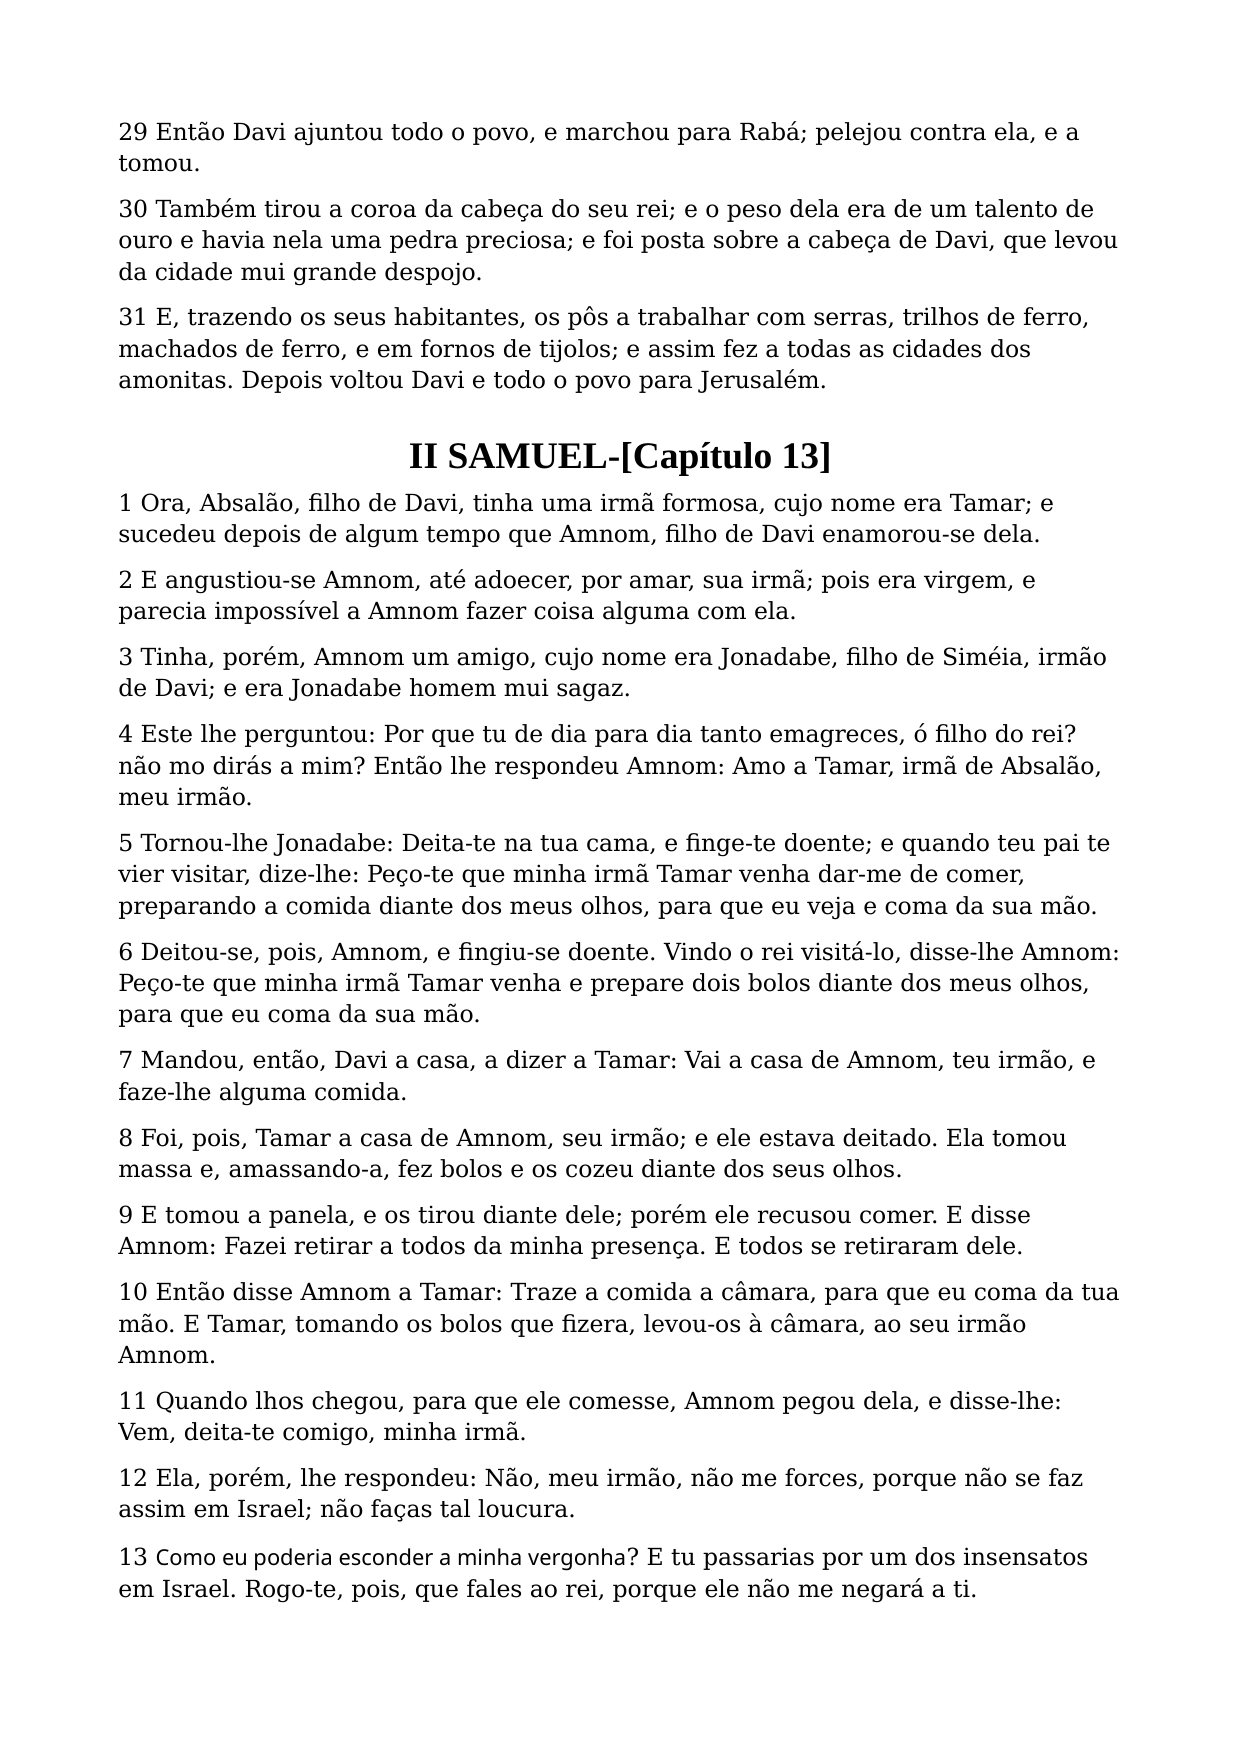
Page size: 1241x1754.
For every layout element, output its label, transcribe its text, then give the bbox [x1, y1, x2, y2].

text 29 Então Davi ajuntou todo o povo, e marchou para Rabá; pelejou contra ela, e a tomou. [118, 118, 1122, 177]
text 1 Ora, Absalão, filho de Davi, tinha uma irmã formosa, cujo nome era Tamar; e sucedeu depois de algum tempo que Amnom, filho de Davi enamorou-se dela. [118, 489, 1122, 548]
text 31 E, trazendo os seus habitantes, os pôs a trabalhar com serras, trilhos de ferro, machados de ferro, e em fornos de tijolos; e assim fez a todas as cidades dos amonitas. Depois voltou Davi e todo o povo para Jerusalém. [118, 304, 1122, 394]
text 2 E angustiou-se Amnom, até adoecer, por amar, sua irmã; pois era virgem, e parecia impossível a Amnom fazer coisa alguma com ela. [118, 566, 1122, 625]
text 6 Deitou-se, pois, Amnom, e fingiu-se doente. Vindo o rei visitá-lo, disse-lhe Amnom: Peço-te que minha irmã Tamar venha e prepare dois bolos diante dos meus olhos, para que eu coma da sua mão. [118, 938, 1122, 1028]
text 10 Então disse Amnom a Tamar: Traze a comida a câmara, para que eu coma da tua mão. E Tamar, tomando os bolos que fizera, levou-os à câmara, ao seu irmão Amnom. [118, 1279, 1122, 1369]
text 30 Também tirou a coroa da cabeça do seu rei; e o peso dela era de um talento de ouro e havia nela uma pedra preciosa; e foi posta sobre a cabeça de Davi, que levou da cidade mui grande despojo. [118, 195, 1122, 285]
text 11 Quando lhos chegou, para que ele comesse, Amnom pegou dela, e disse-lhe: Vem, deita-te comigo, minha irmã. [118, 1387, 1122, 1446]
text 12 Ela, porém, lhe respondeu: Não, meu irmão, não me forces, porque não se faz assim em Israel; não faças tal loucura. [118, 1465, 1122, 1523]
text 5 Tornou-lhe Jonadabe: Deita-te na tua cama, e finge-te doente; e quando teu pai te vier visitar, dize-lhe: Peço-te que minha irmã Tamar venha dar-me de comer, preparando a comida diante dos meus olhos, para que eu veja e coma da sua mão. [118, 830, 1122, 920]
text 13 Como eu poderia esconder a minha vergonha? E tu passarias por um dos insensatos em Israel. Rogo-te, pois, que fales ao rei, porque ele não me negará a ti. [118, 1542, 1122, 1603]
text 3 Tinha, porém, Amnom um amigo, cujo nome era Jonadabe, filho de Siméia, irmão de Davi; e era Jonadabe homem mui sagaz. [118, 644, 1122, 702]
text 7 Mandou, então, Davi a casa, a dizer a Tamar: Vai a casa de Amnom, teu irmão, e faze-lhe alguma comida. [118, 1047, 1122, 1106]
text 4 Este lhe perguntou: Por que tu de dia para dia tanto emagreces, ó filho do rei? não mo dirás a mim? Então lhe respondeu Amnom: Amo a Tamar, irmã de Absalão, meu irmão. [118, 721, 1122, 811]
text 8 Foi, pois, Tamar a casa de Amnom, seu irmão; e ele estava deitado. Ela tomou massa e, amassando-a, fez bolos e os cozeu diante dos seus olhos. [118, 1124, 1122, 1183]
text 9 E tomou a panela, e os tirou diante dele; porém ele recusou comer. E disse Amnom: Fazei retirar a todos da minha presença. E todos se retiraram dele. [118, 1202, 1122, 1260]
subtitle II SAMUEL-[Capítulo 13] [118, 433, 1122, 477]
